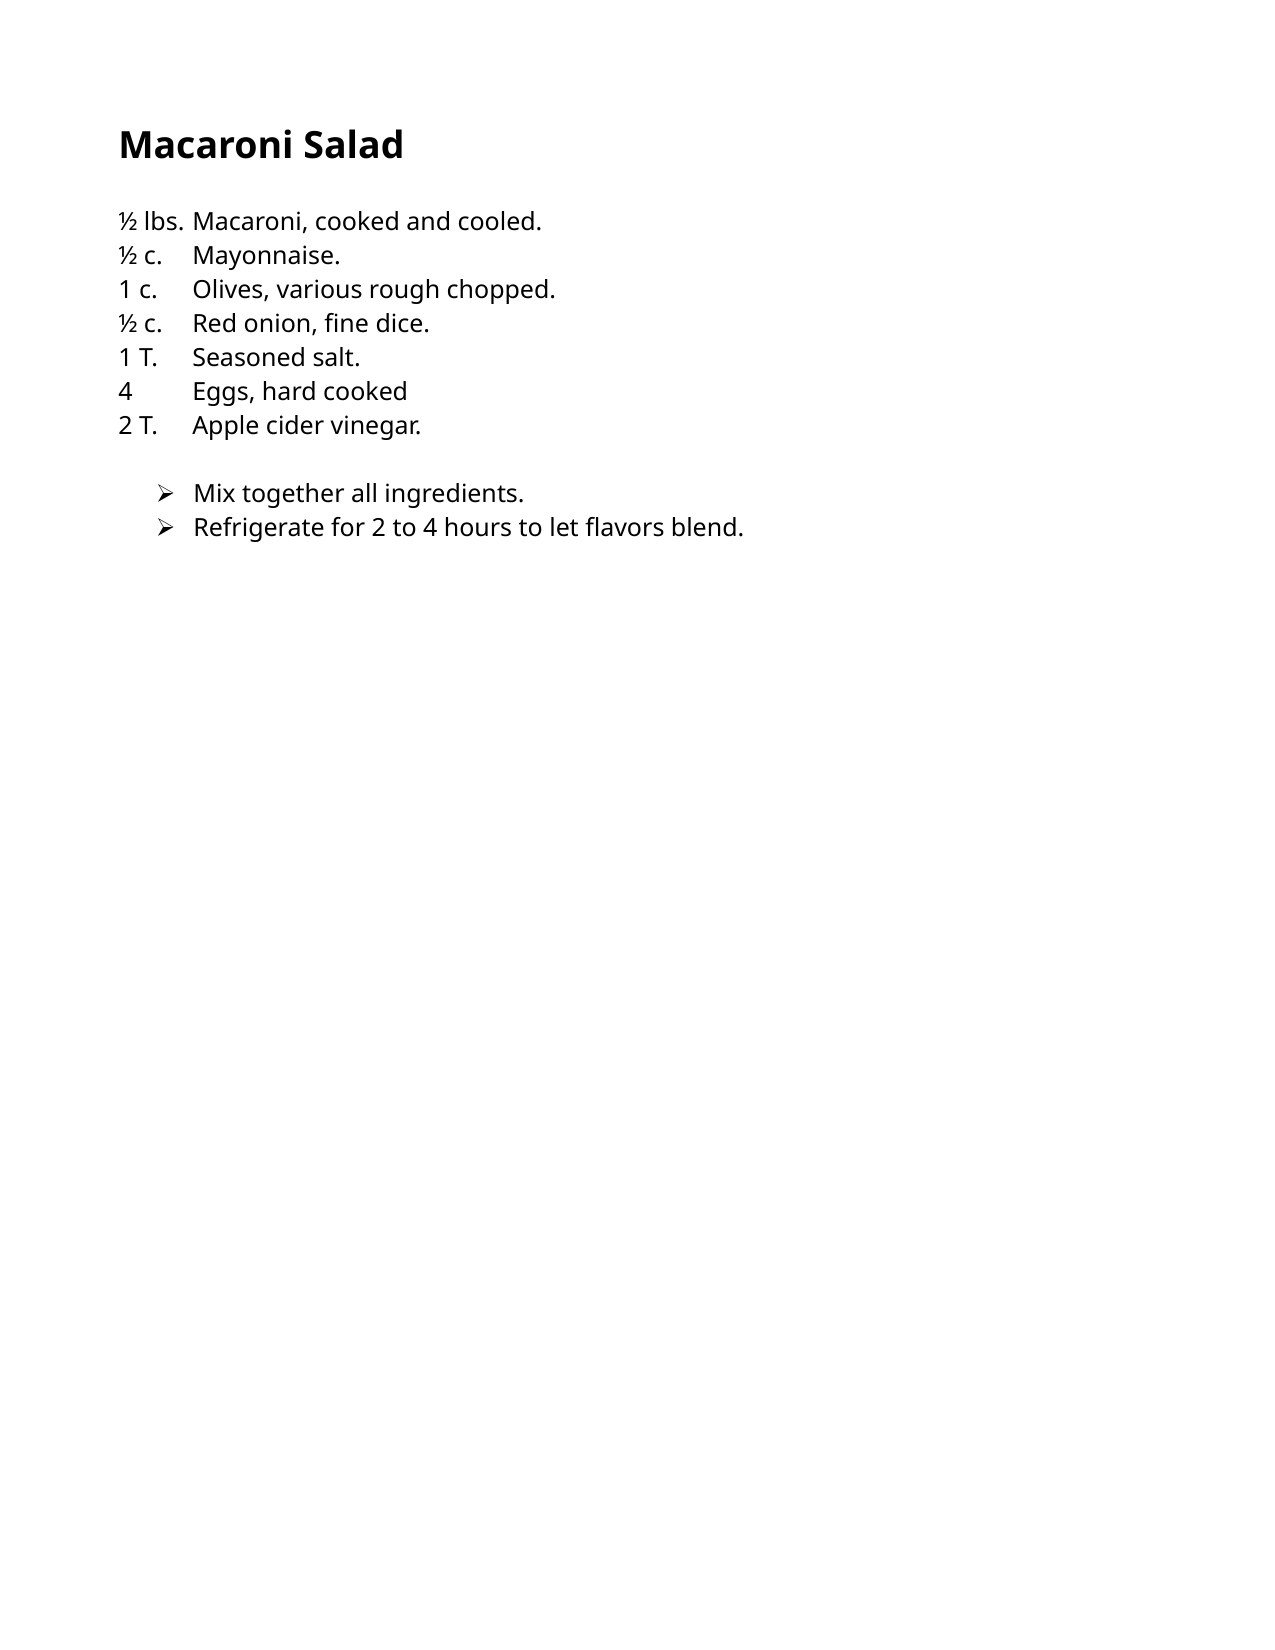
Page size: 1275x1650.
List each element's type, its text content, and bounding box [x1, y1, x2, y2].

text 1 T. Seasoned salt. [118, 339, 1157, 373]
text 1 c. Olives, various rough chopped. [118, 271, 1157, 305]
text 4 Eggs, hard cooked [118, 373, 1157, 408]
text ½ c. Mayonnaise. [118, 237, 1157, 271]
text 2 T. Apple cider vinegar. [118, 408, 1157, 442]
text Macaroni Salad [118, 118, 1157, 169]
text ½ lbs. Macaroni, cooked and cooled. [118, 203, 1157, 237]
text ½ c. Red onion, fine dice. [118, 305, 1157, 339]
list Refrigerate for 2 to 4 hours to let flavors blend. [156, 510, 1157, 544]
list Mix together all ingredients. [156, 476, 1157, 510]
